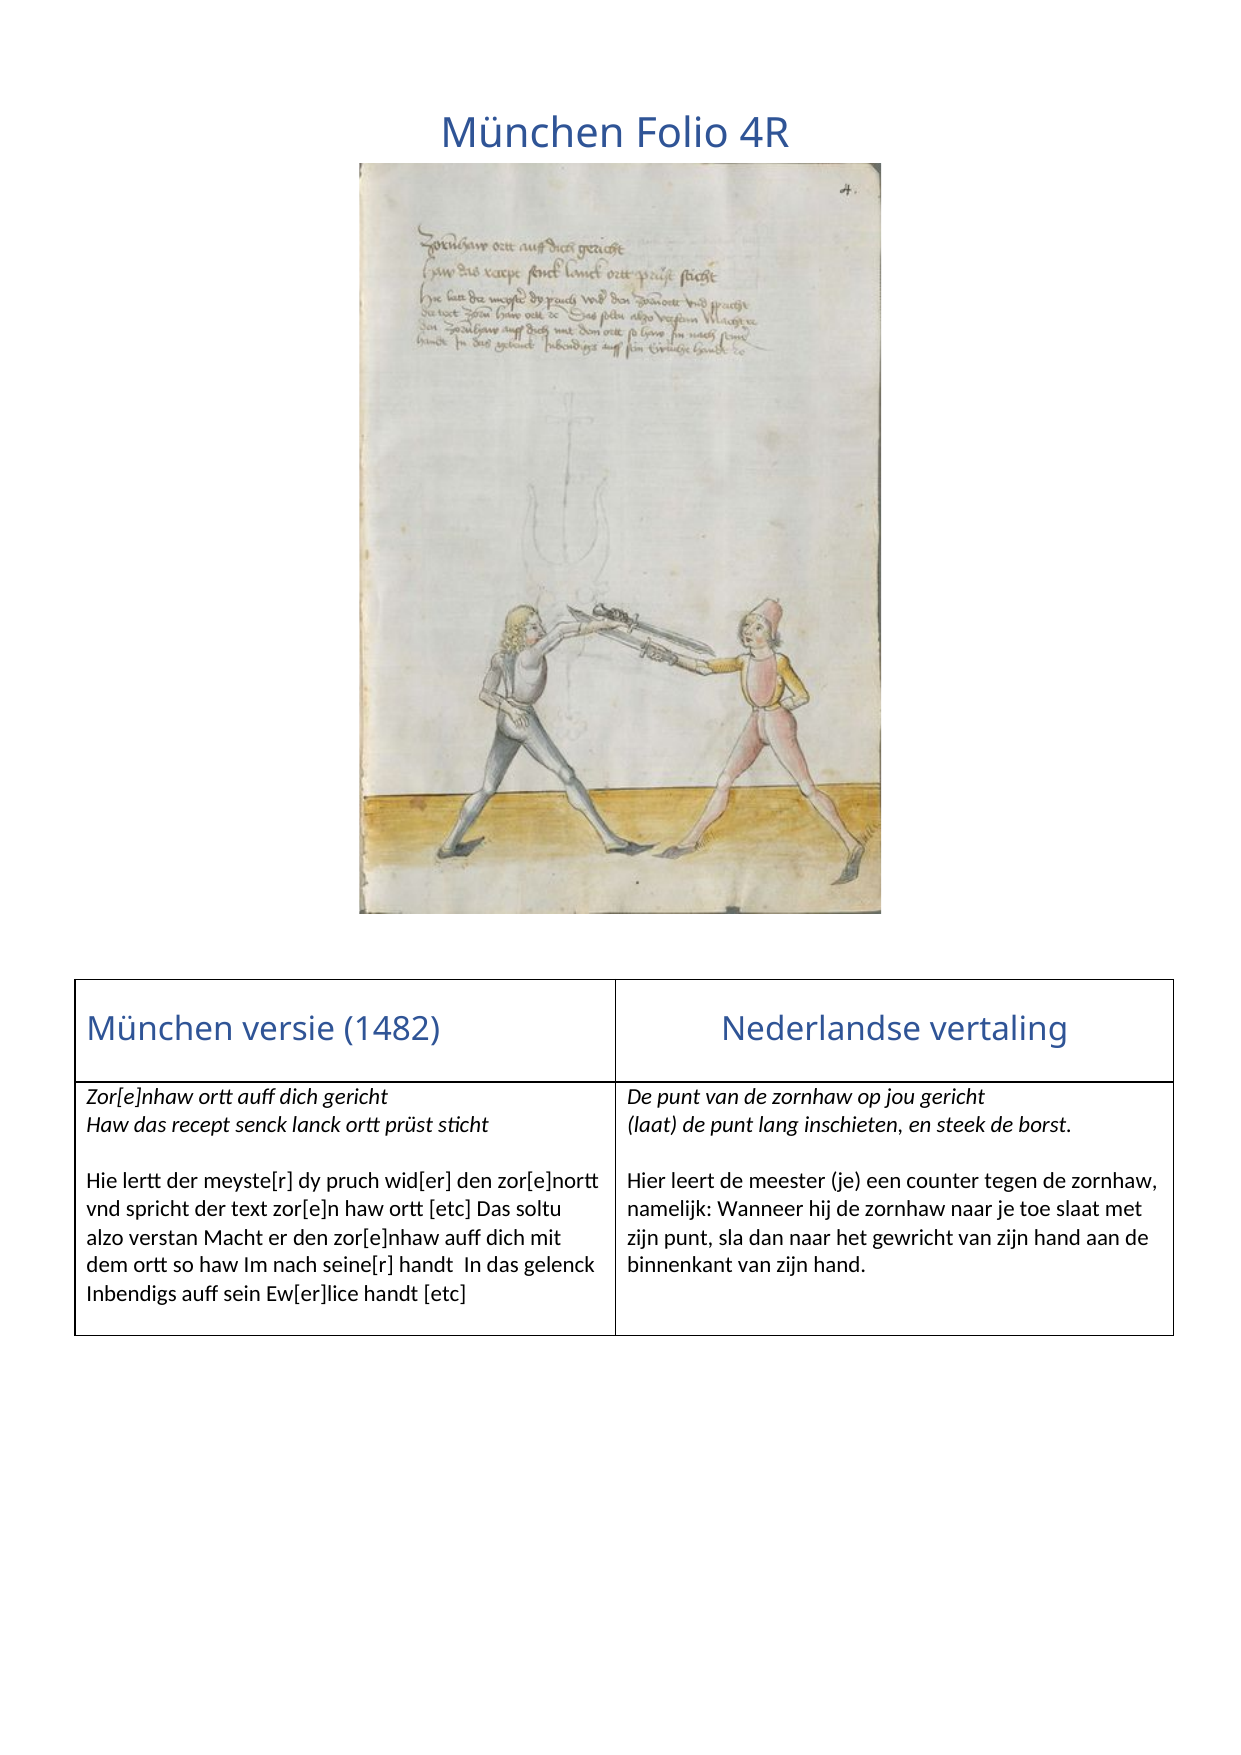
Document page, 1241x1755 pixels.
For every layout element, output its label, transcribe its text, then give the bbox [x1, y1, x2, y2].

table_cell De punt van de zornhaw op jou gericht (laat) de punt lang inschieten, en steek de borst. Hier leert de meester (je) een counter tegen de zornhaw, namelijk: Wanneer hij de zornhaw naar je toe slaat met zijn punt, sla dan naar het gewricht van zijn hand aan de binnenkant van zijn hand. [616, 1083, 1173, 1335]
table_header München versie (1482) [76, 980, 615, 1081]
table_header Nederlandse vertaling [616, 980, 1173, 1081]
subtitle München Folio 4R [75, 103, 1165, 160]
picture [359, 163, 882, 914]
table_cell Zor[e]nhaw ortt auff dich gericht Haw das recept senck lanck ortt prüst sticht Hie lertt der meyste[r] dy pruch wid[er] den zor[e]nortt vnd spricht der text zor[e]n haw ortt [etc] Das soltu alzo verstan Macht er den zor[e]nhaw auff dich mit dem ortt so haw Im nach seine[r] handt In das gelenck Inbendigs auff sein Ew[er]lice handt [etc] [76, 1083, 615, 1335]
